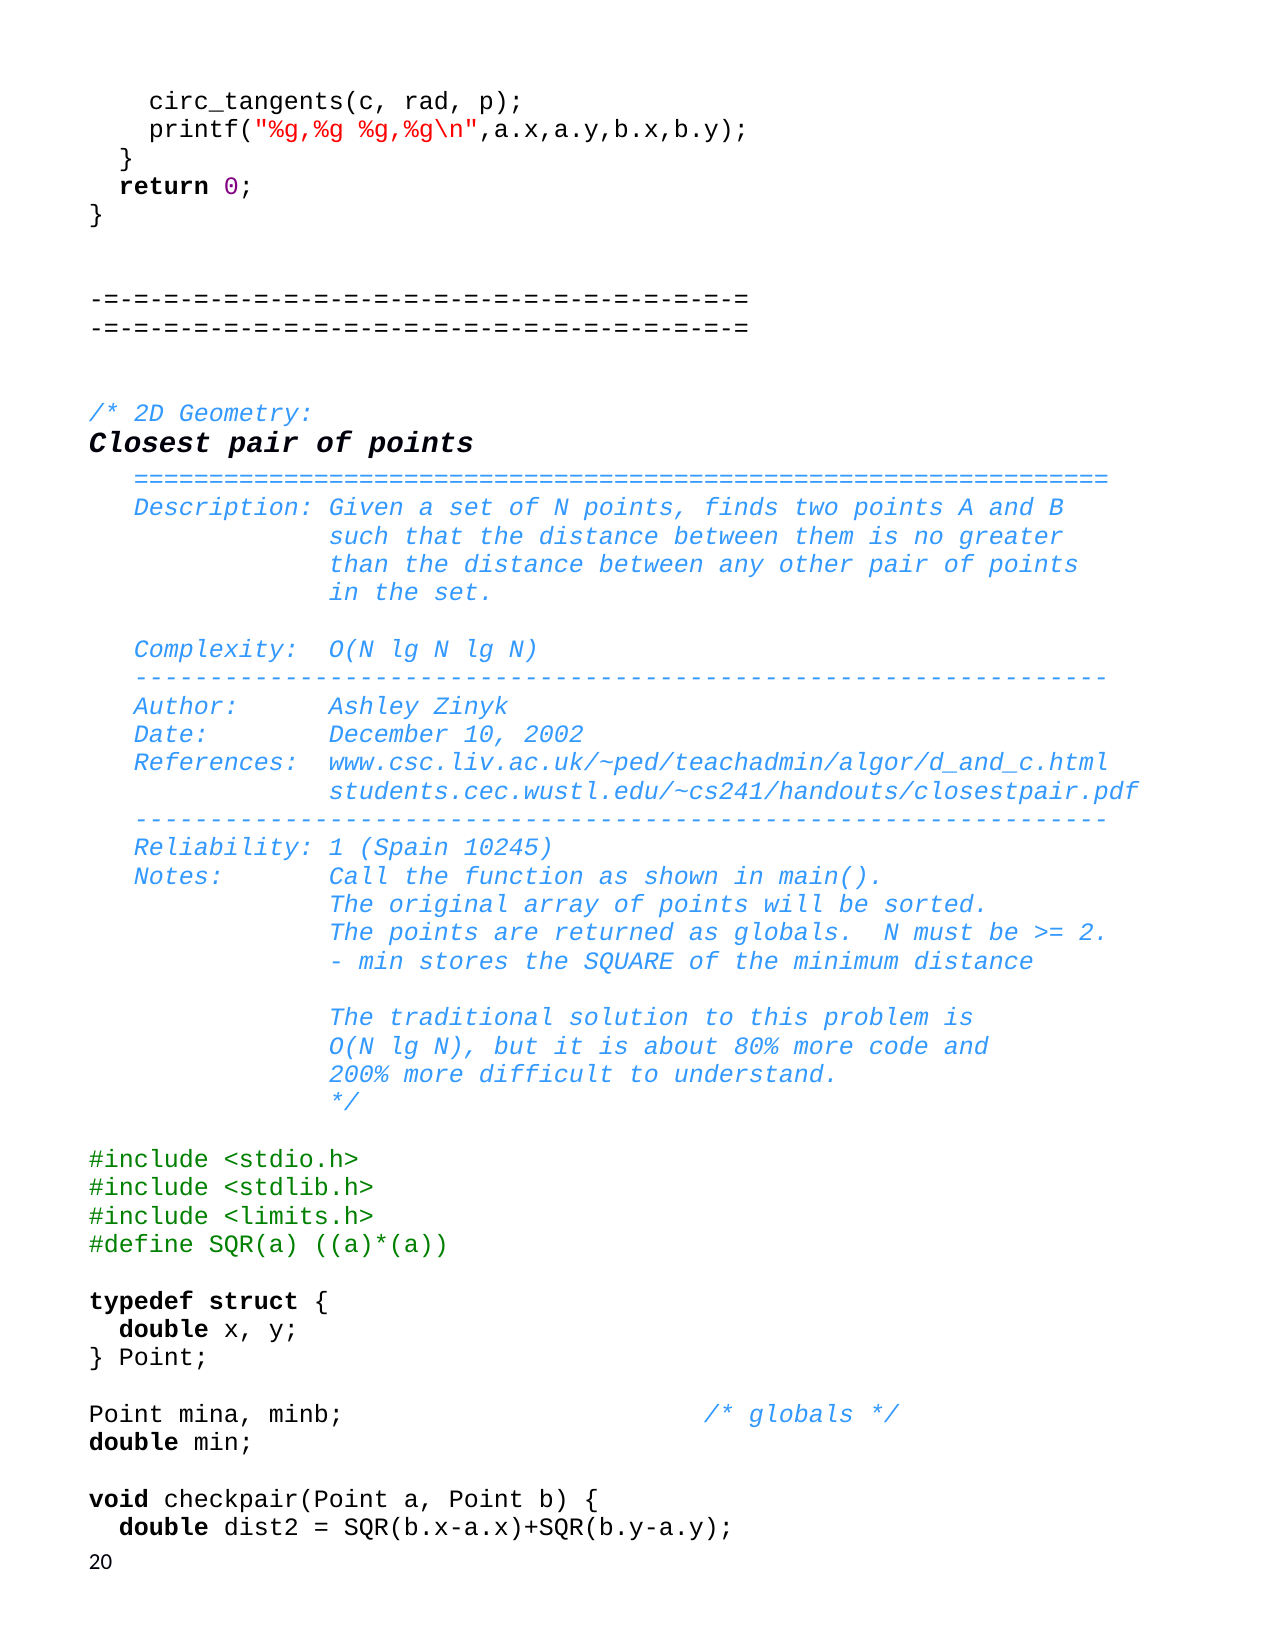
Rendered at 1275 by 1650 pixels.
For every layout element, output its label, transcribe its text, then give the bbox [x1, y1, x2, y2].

text printf("%g,%g %g,%g\n",a.x,a.y,b.x,b.y); [89, 117, 1186, 145]
text #include <limits.h> [89, 1203, 1186, 1232]
text Description: Given a set of N points, finds two points A and B [89, 495, 1186, 523]
subtitle Closest pair of points [89, 429, 1186, 462]
text than the distance between any other pair of points [89, 552, 1186, 580]
text } Point; [89, 1345, 1186, 1373]
text return 0; [89, 174, 1186, 202]
text /* 2D Geometry: [89, 400, 1186, 429]
text void checkpair(Point a, Point b) { [89, 1487, 1186, 1515]
text - min stores the SQUARE of the minimum distance [89, 948, 1186, 977]
text #include <stdlib.h> [89, 1175, 1186, 1203]
text circ_tangents(c, rad, p); [89, 89, 1186, 117]
text -=-=-=-=-=-=-=-=-=-=-=-=-=-=-=-=-=-=-=-=-=-= [89, 287, 1186, 315]
text The points are returned as globals. N must be >= 2. [89, 920, 1186, 948]
text 200% more difficult to understand. [89, 1062, 1186, 1090]
text Reliability: 1 (Spain 10245) [89, 835, 1186, 863]
text Complexity: O(N lg N lg N) [89, 637, 1186, 665]
text Author: Ashley Zinyk [89, 693, 1186, 722]
text students.cec.wustl.edu/~cs241/handouts/closestpair.pdf [89, 778, 1186, 807]
text Date: December 10, 2002 [89, 722, 1186, 750]
text such that the distance between them is no greater [89, 523, 1186, 552]
text -=-=-=-=-=-=-=-=-=-=-=-=-=-=-=-=-=-=-=-=-=-= [89, 315, 1186, 344]
text ================================================================= [89, 467, 1186, 495]
text ----------------------------------------------------------------- [89, 807, 1186, 835]
text ----------------------------------------------------------------- [89, 665, 1186, 693]
text double x, y; [89, 1317, 1186, 1345]
text double dist2 = SQR(b.x-a.x)+SQR(b.y-a.y); [89, 1515, 1186, 1543]
text The original array of points will be sorted. [89, 892, 1186, 920]
text */ [89, 1090, 1186, 1118]
text } [89, 202, 1186, 230]
text double min; [89, 1430, 1186, 1458]
text Point mina, minb; /* globals */ [89, 1402, 1186, 1430]
text References: www.csc.liv.ac.uk/~ped/teachadmin/algor/d_and_c.html [89, 750, 1186, 778]
text in the set. [89, 580, 1186, 608]
text The traditional solution to this problem is [89, 1005, 1186, 1033]
text } [89, 145, 1186, 174]
text O(N lg N), but it is about 80% more code and [89, 1033, 1186, 1062]
text #include <stdio.h> [89, 1147, 1186, 1175]
text #define SQR(a) ((a)*(a)) [89, 1232, 1186, 1260]
text Notes: Call the function as shown in main(). [89, 863, 1186, 892]
text typedef struct { [89, 1288, 1186, 1317]
